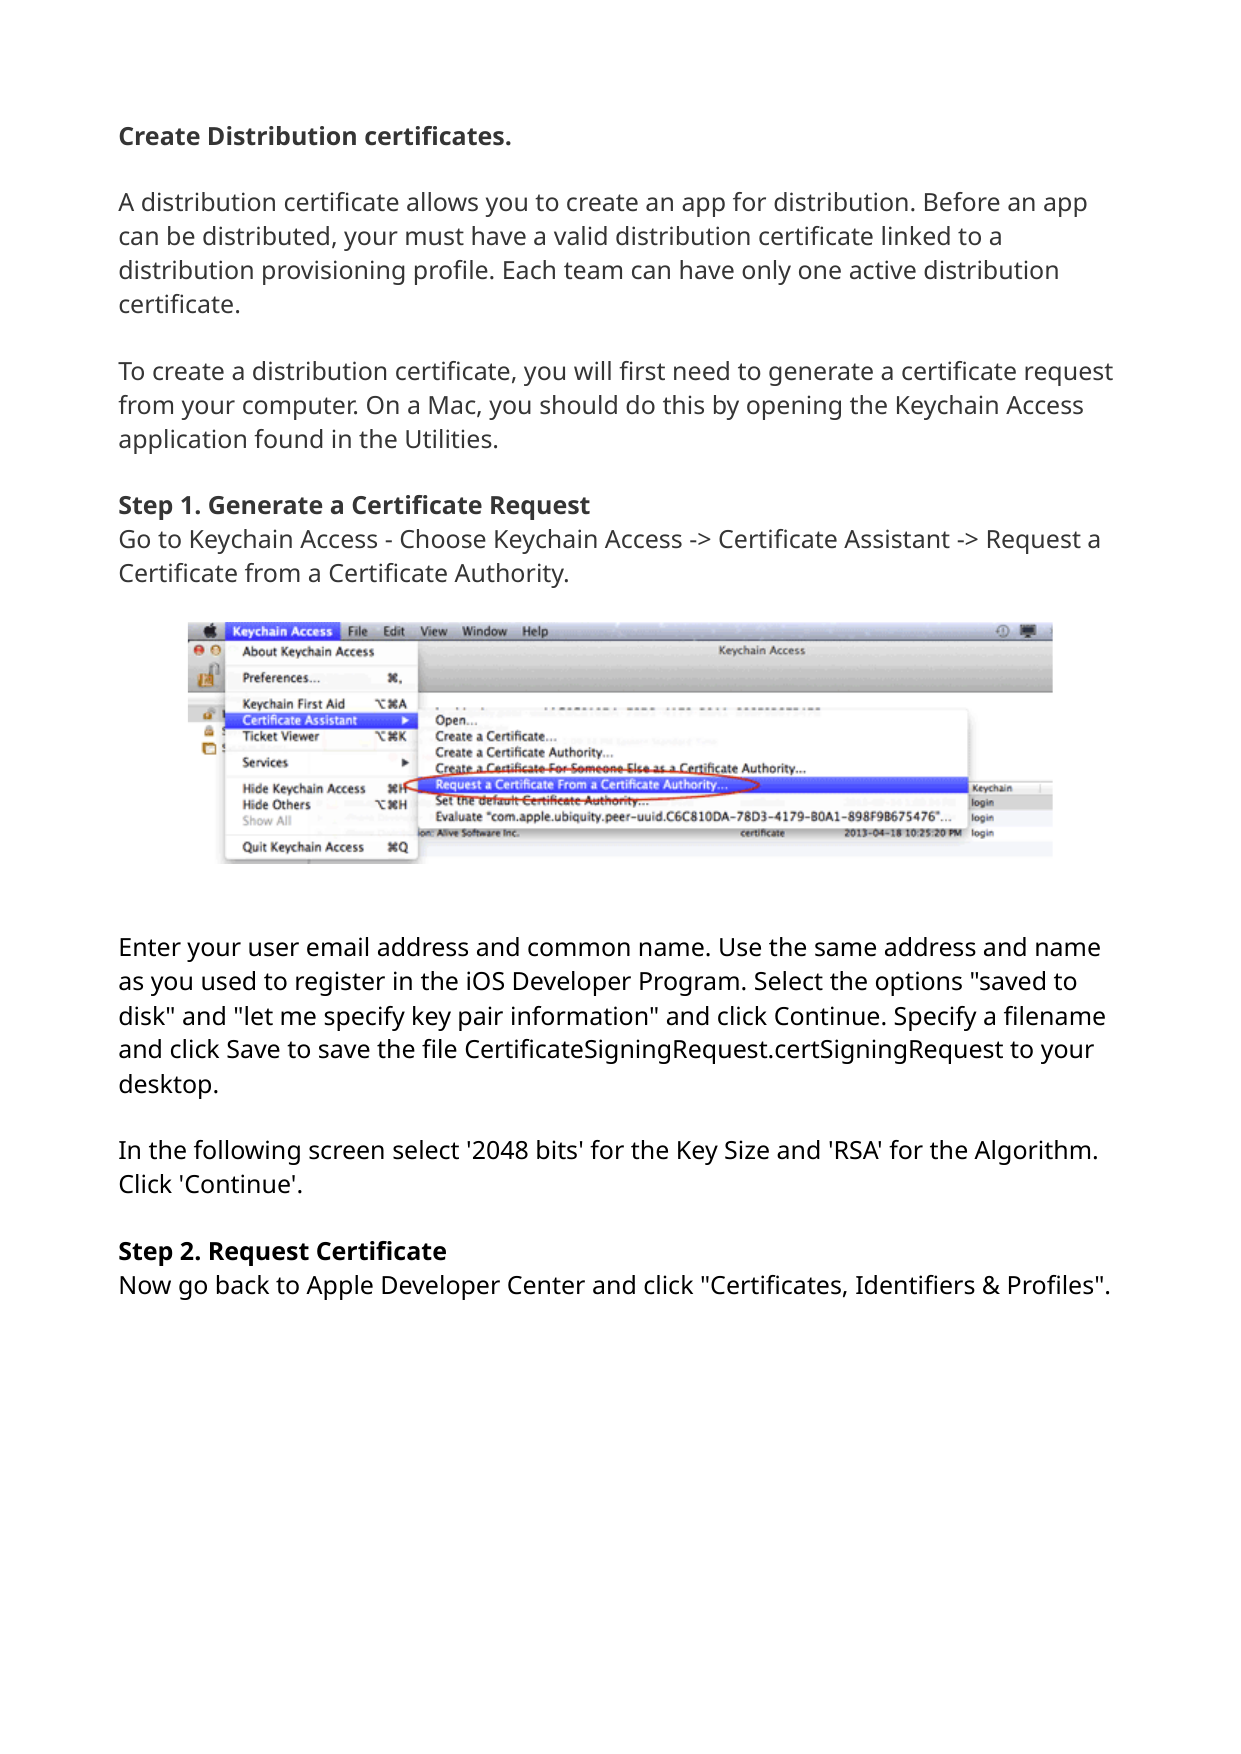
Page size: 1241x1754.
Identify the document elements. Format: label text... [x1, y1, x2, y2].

text Now go back to Apple Developer Center and click "Certificates, Identifiers & Profiles". [118, 1267, 1122, 1301]
text Create Distribution certificates. [118, 118, 1122, 152]
picture [187, 622, 1053, 864]
text Go to Keychain Access - Choose Keychain Access -> Certificate Assistant -> Request a Certificate from a Certificate Authority. [118, 522, 1122, 590]
text A distribution certificate allows you to create an app for distribution. Before an app can be distributed, your must have a valid distribution certificate linked to a distribution provisioning profile. Each team can have only one active distribution certificate. [118, 184, 1122, 321]
text In the following screen select '2048 bits' for the Key Size and 'RSA' for the Algorithm. Click 'Continue'. [118, 1133, 1122, 1201]
text Step 1. Generate a Certificate Request [118, 488, 1122, 522]
text Enter your user email address and common name. Use the same address and name as you used to register in the iOS Developer Program. Select the options "saved to disk" and "let me specify key pair information" and click Continue. Specify a filename and click Save to save the file CertificateSigningRequest.certSigningRequest to your desktop. [118, 930, 1122, 1100]
text To create a distribution certificate, you will first need to generate a certificate request from your computer. On a Mac, you should do this by opening the Keychain Access application found in the Utilities. [118, 353, 1122, 455]
text Step 2. Request Certificate [118, 1233, 1122, 1267]
